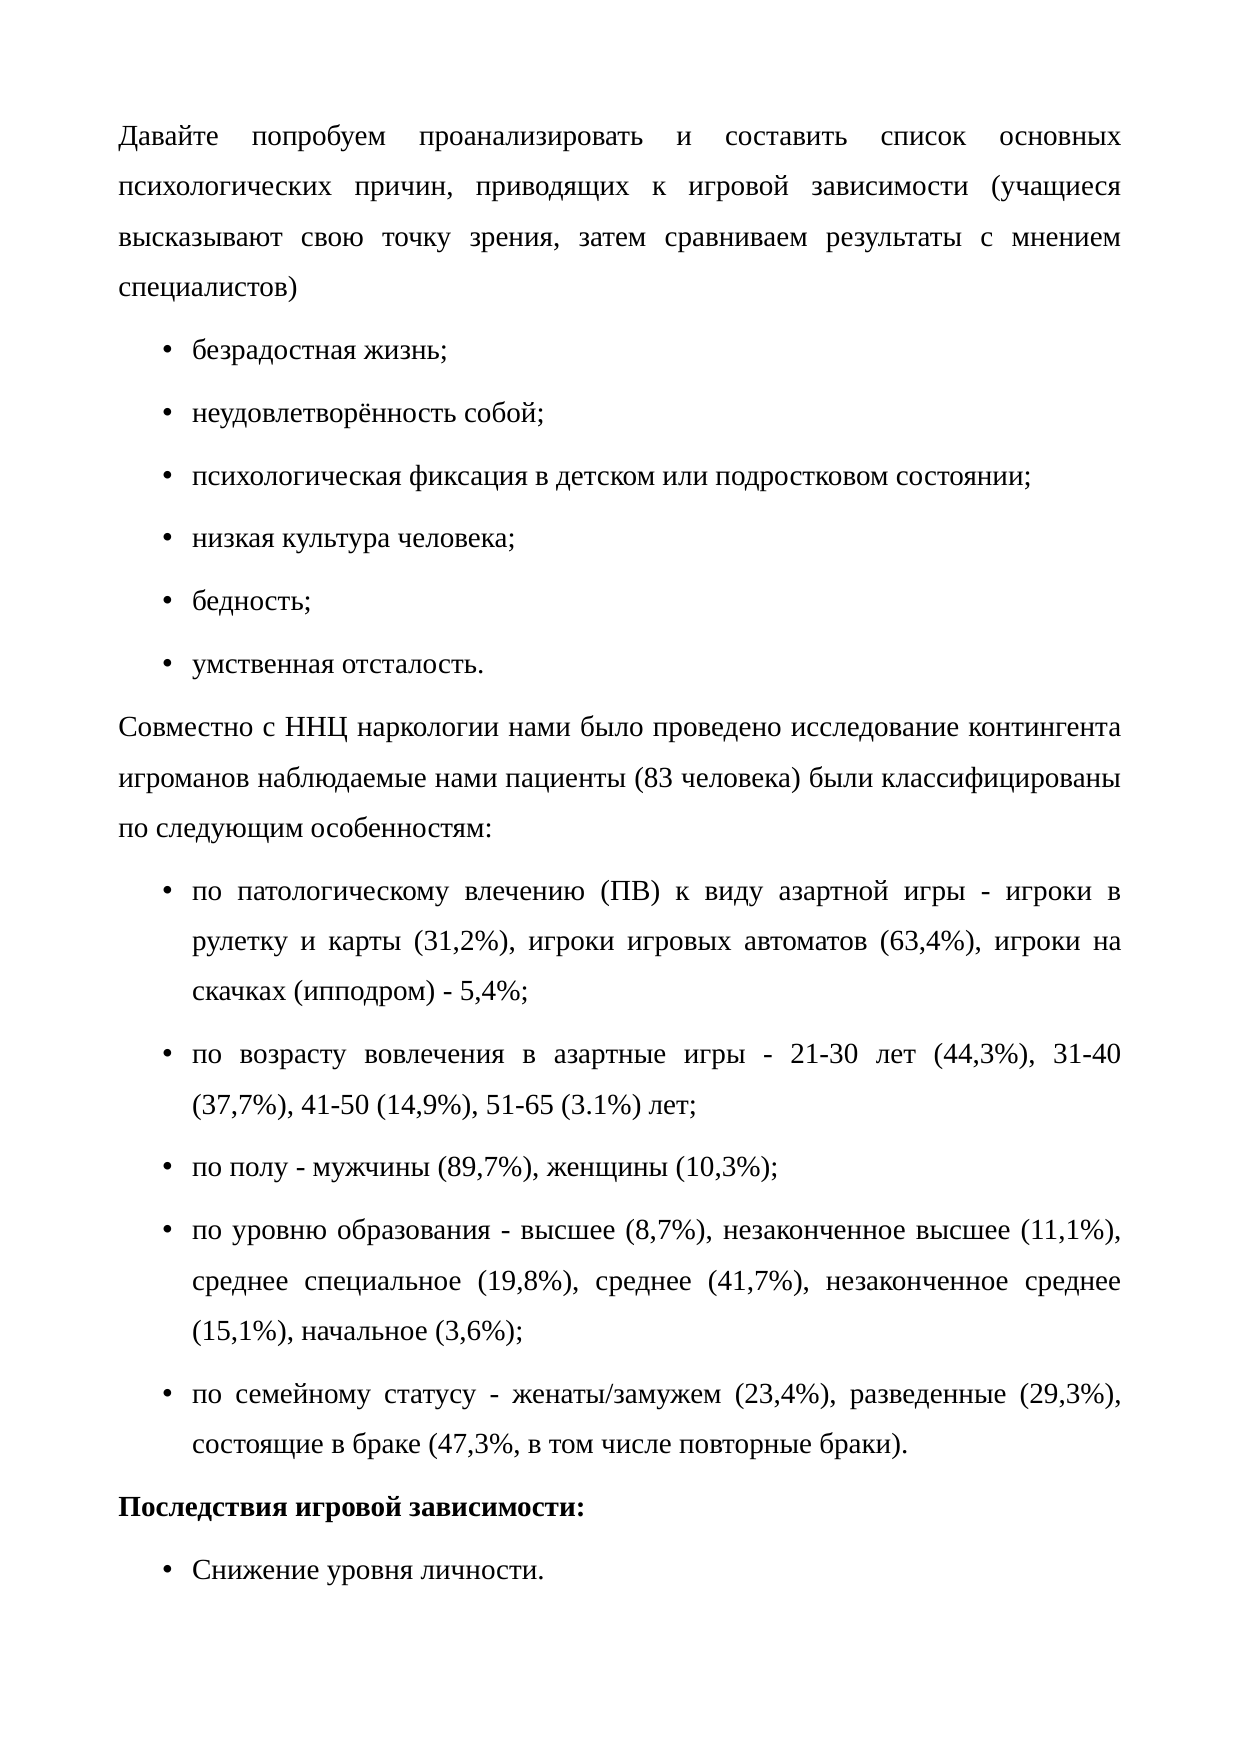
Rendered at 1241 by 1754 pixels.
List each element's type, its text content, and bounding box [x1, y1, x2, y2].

list по патологическому влечению (ПВ) к виду азартной игры - игроки в рулетку и карты (31,2%), игроки игровых автоматов (63,4%), игроки на скачках (ипподром) - 5,4%; [162, 873, 1122, 1007]
text Давайте попробуем проанализировать и составить список основных психологических причин, приводящих к игровой зависимости (учащиеся высказывают свою точку зрения, затем сравниваем результаты с мнением специалистов) [118, 118, 1122, 303]
list неудовлетворённость собой; [162, 395, 1122, 428]
list безрадостная жизнь; [162, 332, 1122, 366]
list по полу - мужчины (89,7%), женщины (10,3%); [162, 1149, 1122, 1183]
list умственная отсталость. [162, 646, 1122, 680]
list Снижение уровня личности. [162, 1552, 1122, 1586]
list бедность; [162, 583, 1122, 617]
list по уровню образования - высшее (8,7%), незаконченное высшее (11,1%), среднее специальное (19,8%), среднее (41,7%), незаконченное среднее (15,1%), начальное (3,6%); [162, 1212, 1122, 1347]
text Последствия игровой зависимости: [118, 1489, 1122, 1523]
text Совместно с ННЦ наркологии нами было проведено исследование контингента игроманов наблюдаемые нами пациенты (83 человека) были классифицированы по следующим особенностям: [118, 709, 1122, 843]
list по семейному статусу - женаты/замужем (23,4%), разведенные (29,3%), состоящие в браке (47,3%, в том числе повторные браки). [162, 1376, 1122, 1460]
list по возрасту вовлечения в азартные игры - 21-30 лет (44,3%), 31-40 (37,7%), 41-50 (14,9%), 51-65 (3.1%) лет; [162, 1036, 1122, 1120]
list психологическая фиксация в детском или подростковом состоянии; [162, 458, 1122, 491]
list низкая культура человека; [162, 521, 1122, 554]
